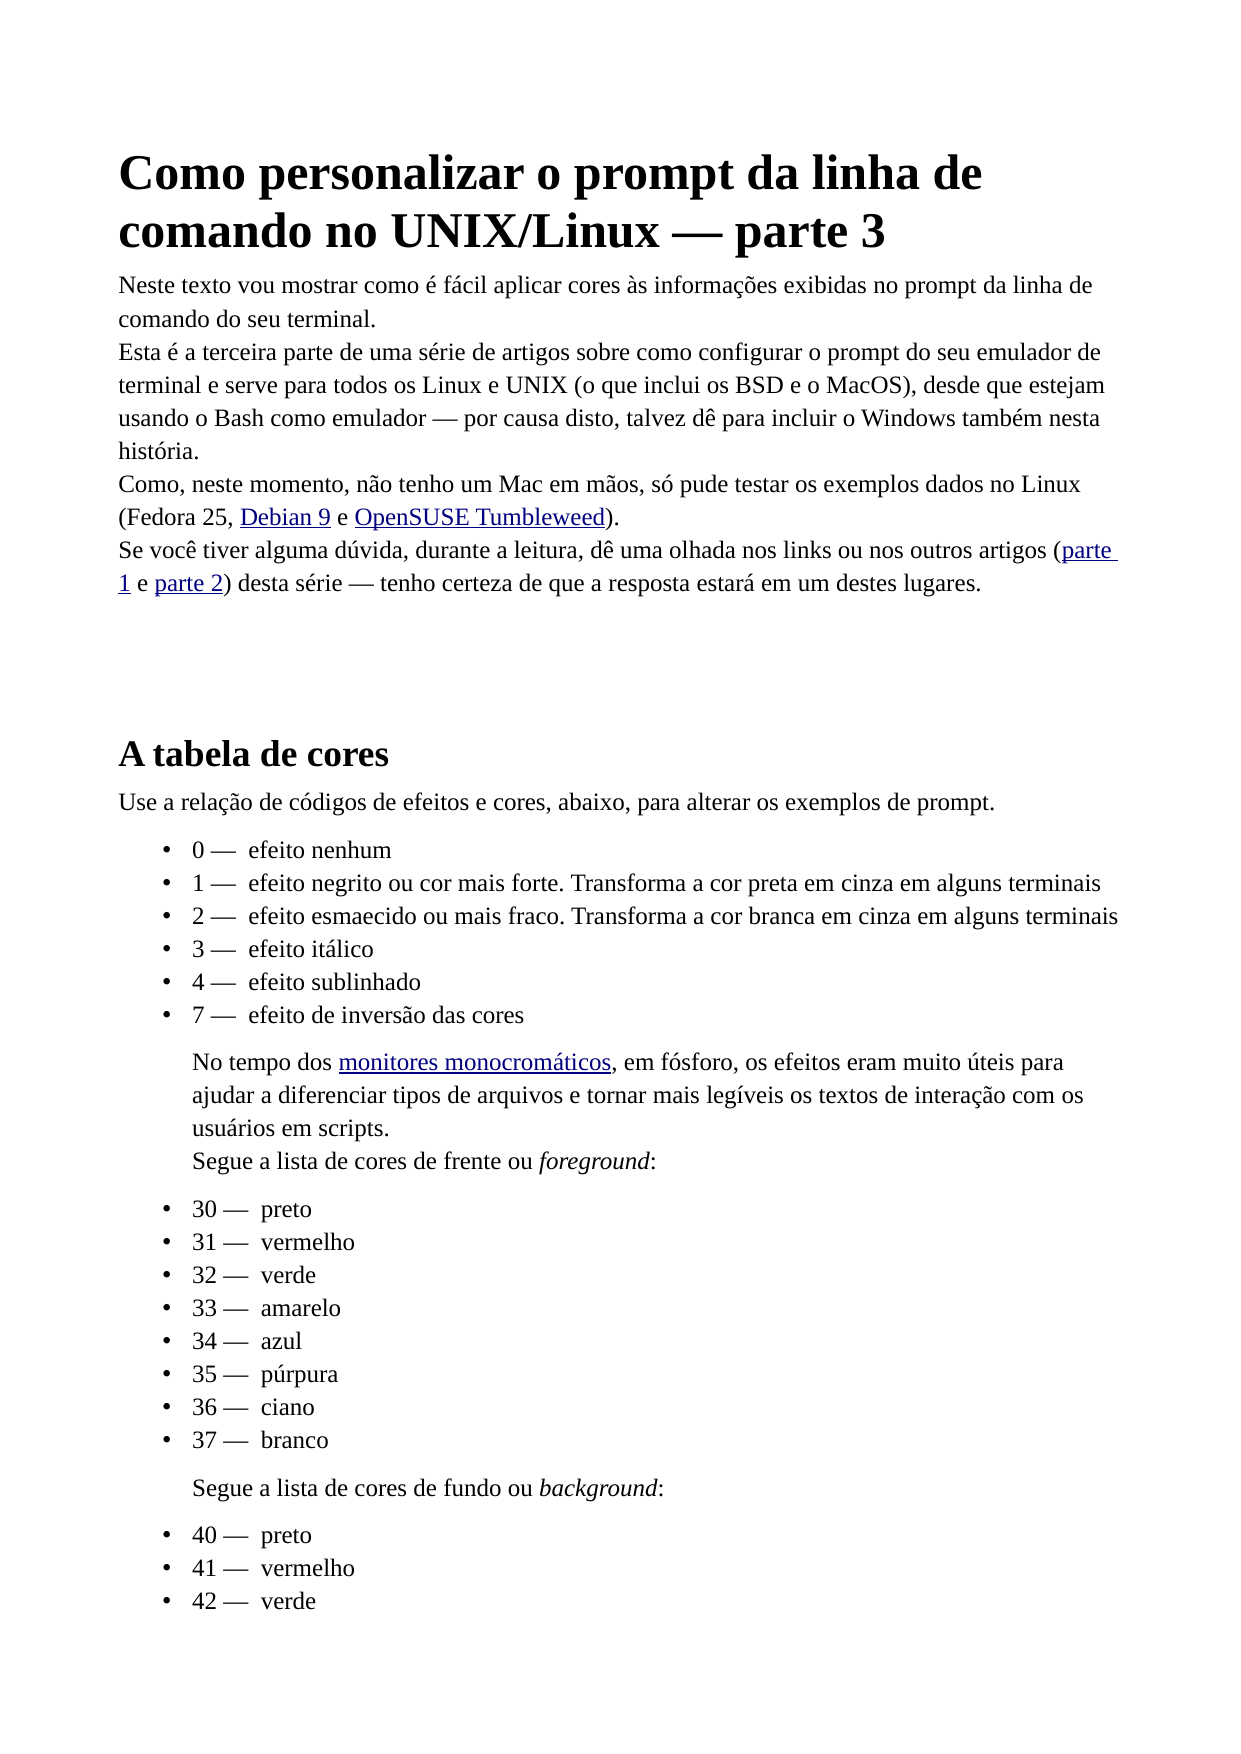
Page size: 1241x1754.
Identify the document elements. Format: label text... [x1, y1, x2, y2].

list 1 — efeito negrito ou cor mais forte. Transforma a cor preta em cinza em alguns terminais [162, 868, 1122, 896]
list Segue a lista de cores de fundo ou background: [162, 1473, 1122, 1502]
subtitle A tabela de cores [118, 731, 1122, 774]
list 41 — vermelho [162, 1553, 1122, 1582]
list 2 — efeito esmaecido ou mais fraco. Transforma a cor branca em cinza em alguns terminais [162, 901, 1122, 929]
list 35 — púrpura [162, 1359, 1122, 1388]
list No tempo dos monitores monocromáticos, em fósforo, os efeitos eram muito úteis para ajudar a diferenciar tipos de arquivos e tornar mais legíveis os textos de interação com os usuários em scripts. Segue a lista de cores de frente ou foreground: [162, 1047, 1122, 1175]
list 7 — efeito de inversão das cores [162, 1000, 1122, 1028]
text Neste texto vou mostrar como é fácil aplicar cores às informações exibidas no prompt da linha de comando do seu terminal. Esta é a terceira parte de uma série de artigos sobre como configurar o prompt do seu emulador de terminal e serve para todos os Linux e UNIX (o que inclui os BSD e o MacOS), desde que estejam usando o Bash como emulador — por causa disto, talvez dê para incluir o Windows também nesta história. Como, neste momento, não tenho um Mac em mãos, só pude testar os exemplos dados no Linux (Fedora 25, Debian 9 e OpenSUSE Tumbleweed). Se você tiver alguma dúvida, durante a leitura, dê uma olhada nos links ou nos outros artigos (parte 1 e parte 2) desta série — tenho certeza de que a resposta estará em um destes lugares. [118, 271, 1122, 597]
list 31 — vermelho [162, 1227, 1122, 1256]
list 37 — branco [162, 1425, 1122, 1454]
text Use a relação de códigos de efeitos e cores, abaixo, para alterar os exemplos de prompt. [118, 787, 1122, 816]
list 34 — azul [162, 1326, 1122, 1355]
list 0 — efeito nenhum [162, 835, 1122, 863]
list 32 — verde [162, 1260, 1122, 1289]
list 33 — amarelo [162, 1293, 1122, 1322]
list 4 — efeito sublinhado [162, 967, 1122, 996]
list 36 — ciano [162, 1392, 1122, 1421]
list 40 — preto [162, 1520, 1122, 1549]
list 30 — preto [162, 1194, 1122, 1223]
subtitle Como personalizar o prompt da linha de comando no UNIX/Linux — parte 3 [118, 143, 1122, 258]
list 3 — efeito itálico [162, 934, 1122, 962]
list 42 — verde [162, 1586, 1122, 1615]
